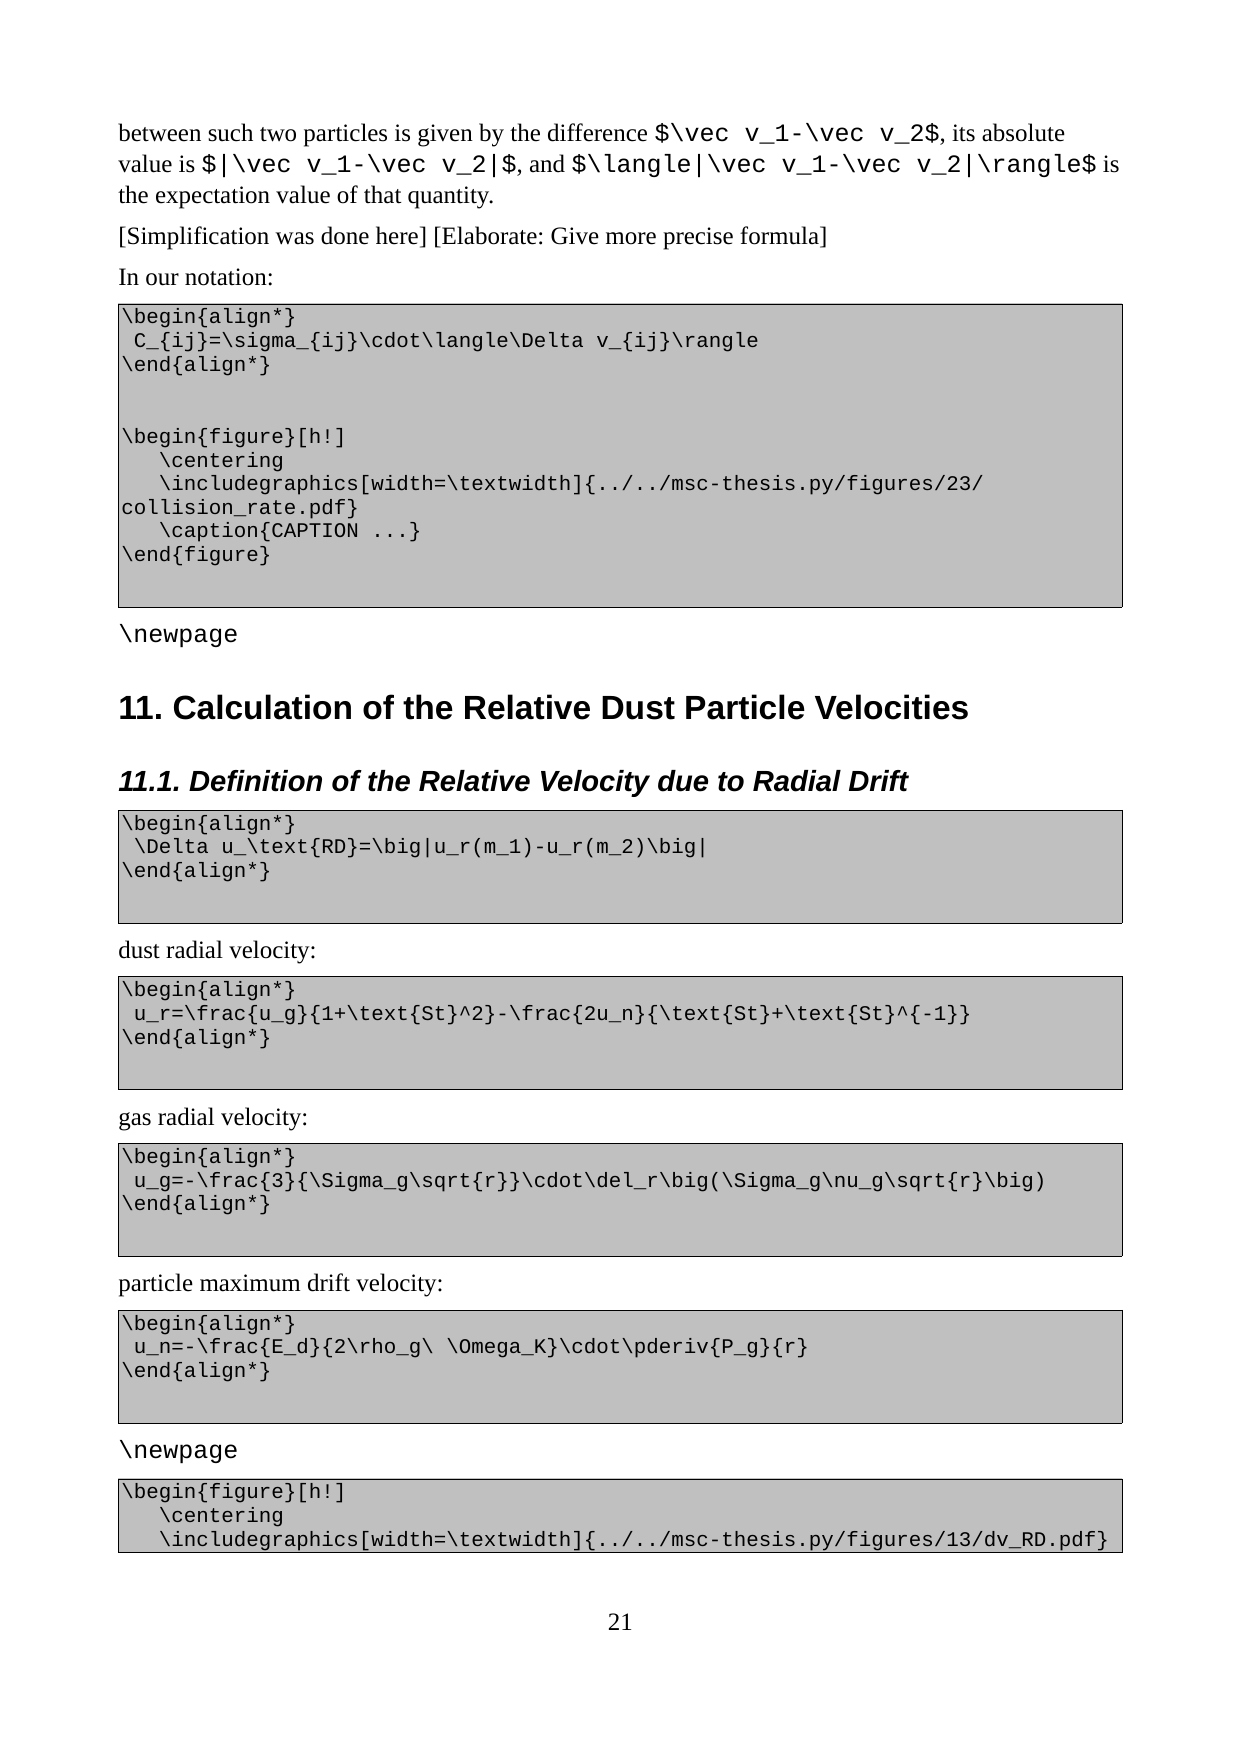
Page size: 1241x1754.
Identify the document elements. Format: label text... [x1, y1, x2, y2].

text \end{align*} [119, 1190, 1122, 1217]
text \end{align*} [119, 351, 1122, 377]
text C_{ij}=\sigma_{ij}\cdot\langle\Delta v_{ij}\rangle [119, 327, 1122, 351]
text u_r=\frac{u_g}{1+\text{St}^2}-\frac{2u_n}{\text{St}+\text{St}^{-1}} [119, 1000, 1122, 1024]
subtitle Calculation of the Relative Dust Particle Velocities [118, 688, 1122, 726]
text \begin{align*} [119, 305, 1122, 327]
text \Delta u_\text{RD}=\big|u_r(m_1)-u_r(m_2)\big| [119, 833, 1122, 857]
text \begin{align*} [119, 977, 1122, 1000]
text u_n=-\frac{E_d}{2\rho_g\ \Omega_K}\cdot\pderiv{P_g}{r} [119, 1333, 1122, 1357]
text \end{align*} [119, 1024, 1122, 1050]
subtitle Definition of the Relative Velocity due to Radial Drift [118, 764, 1122, 797]
text \centering [119, 1502, 1122, 1526]
text \caption{CAPTION ...} [119, 517, 1122, 541]
text \includegraphics[width=\textwidth]{../../msc-thesis.py/figures/13/dv_RD.pdf} [119, 1526, 1122, 1552]
text \begin{align*} [119, 1311, 1122, 1333]
text \begin{align*} [119, 811, 1122, 833]
text \begin{figure}[h!] [119, 1480, 1122, 1502]
text u_g=-\frac{3}{\Sigma_g\sqrt{r}}\cdot\del_r\big(\Sigma_g\nu_g\sqrt{r}\big) [119, 1167, 1122, 1190]
text \end{align*} [119, 857, 1122, 884]
text \end{figure} [119, 541, 1122, 568]
text In our notation: [118, 262, 1122, 291]
text particle maximum drift velocity: [118, 1268, 1122, 1297]
text between such two particles is given by the difference $\vec v_1-\vec v_2$, its absolute value is $|\vec v_1-\vec v_2|$, and $\langle|\vec v_1-\vec v_2|\rangle$ is the expectation value of that quantity. [118, 118, 1122, 208]
text \end{align*} [119, 1357, 1122, 1384]
text \newpage [118, 1435, 1122, 1466]
text \begin{align*} [119, 1144, 1122, 1167]
text dust radial velocity: [118, 935, 1122, 964]
text \begin{figure}[h!] [119, 423, 1122, 447]
text gas radial velocity: [118, 1102, 1122, 1131]
text \includegraphics[width=\textwidth]{../../msc-thesis.py/figures/23/collision_rate.pdf} [119, 470, 1122, 517]
text \newpage [118, 619, 1122, 650]
text \centering [119, 447, 1122, 470]
text [Simplification was done here] [Elaborate: Give more precise formula] [118, 221, 1122, 250]
